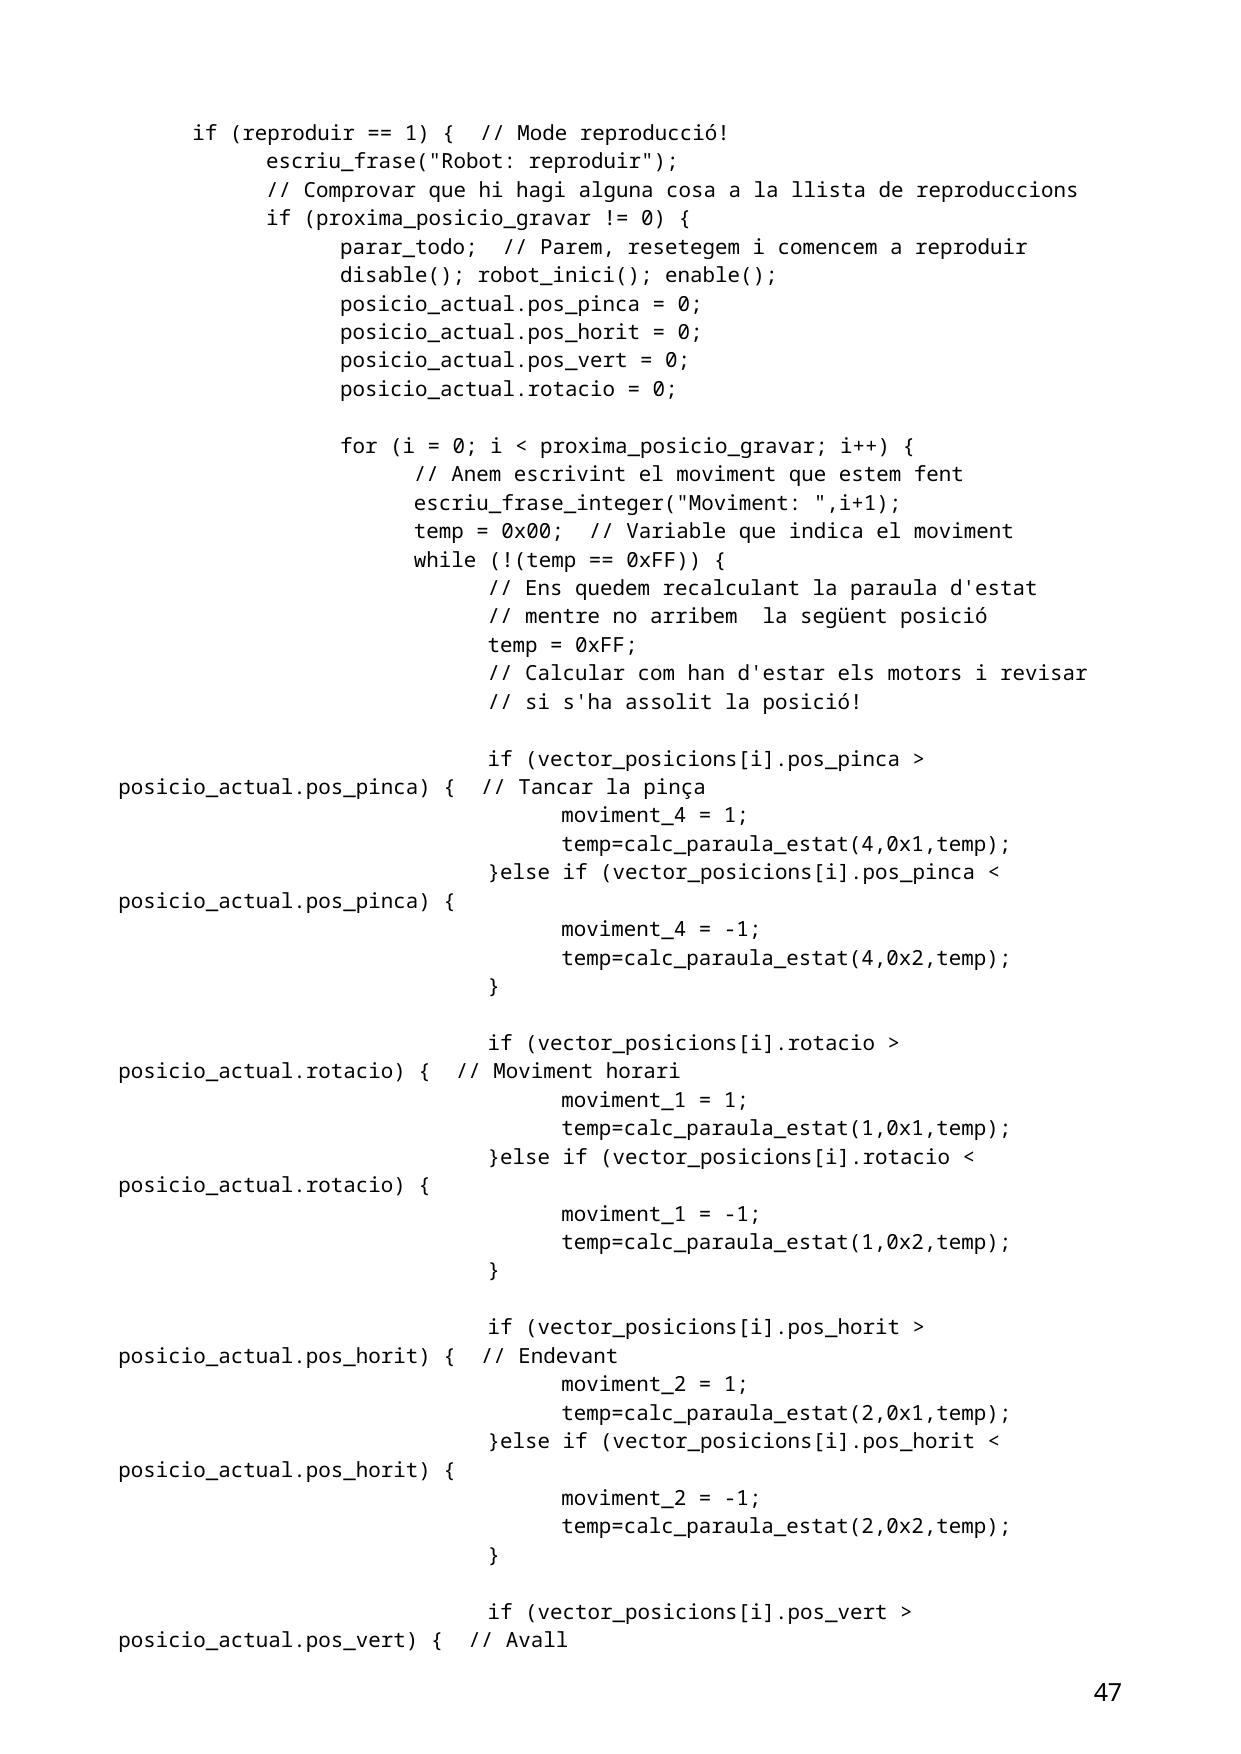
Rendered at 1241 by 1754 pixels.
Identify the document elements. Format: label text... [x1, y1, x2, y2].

text temp=calc_paraula_estat(4,0x1,temp); [118, 829, 1122, 857]
text // Comprovar que hi hagi alguna cosa a la llista de reproduccions [118, 175, 1122, 203]
text moviment_2 = -1; [118, 1483, 1122, 1512]
text posicio_actual.pos_vert = 0; [118, 346, 1122, 374]
text if (reproduir == 1) { // Mode reproducció! [118, 118, 1122, 147]
text moviment_4 = 1; [118, 801, 1122, 829]
text if (vector_posicions[i].pos_pinca > posicio_actual.pos_pinca) { // Tancar la pinça [118, 744, 1122, 801]
text temp=calc_paraula_estat(1,0x1,temp); [118, 1113, 1122, 1142]
text escriu_frase_integer("Moviment: ",i+1); [118, 488, 1122, 516]
text while (!(temp == 0xFF)) { [118, 545, 1122, 573]
text }else if (vector_posicions[i].pos_horit < posicio_actual.pos_horit) { [118, 1426, 1122, 1483]
text // Anem escrivint el moviment que estem fent [118, 459, 1122, 488]
text }else if (vector_posicions[i].pos_pinca < posicio_actual.pos_pinca) { [118, 857, 1122, 914]
text disable(); robot_inici(); enable(); [118, 260, 1122, 289]
text if (proxima_posicio_gravar != 0) { [118, 203, 1122, 232]
text escriu_frase("Robot: reproduir"); [118, 147, 1122, 175]
text }else if (vector_posicions[i].rotacio < posicio_actual.rotacio) { [118, 1142, 1122, 1199]
text } [118, 1256, 1122, 1284]
text parar_todo; // Parem, resetegem i comencem a reproduir [118, 232, 1122, 260]
text if (vector_posicions[i].pos_horit > posicio_actual.pos_horit) { // Endevant [118, 1312, 1122, 1369]
text moviment_4 = -1; [118, 914, 1122, 943]
text // Calcular com han d'estar els motors i revisar [118, 658, 1122, 687]
text } [118, 971, 1122, 1000]
text moviment_1 = -1; [118, 1199, 1122, 1227]
text moviment_2 = 1; [118, 1369, 1122, 1398]
text temp = 0x00; // Variable que indica el moviment [118, 516, 1122, 545]
text posicio_actual.pos_pinca = 0; [118, 289, 1122, 317]
text // Ens quedem recalculant la paraula d'estat [118, 573, 1122, 602]
text if (vector_posicions[i].pos_vert > posicio_actual.pos_vert) { // Avall [118, 1597, 1122, 1654]
text posicio_actual.pos_horit = 0; [118, 317, 1122, 346]
text if (vector_posicions[i].rotacio > posicio_actual.rotacio) { // Moviment horari [118, 1028, 1122, 1085]
text temp=calc_paraula_estat(2,0x1,temp); [118, 1398, 1122, 1426]
text for (i = 0; i < proxima_posicio_gravar; i++) { [118, 431, 1122, 459]
text } [118, 1540, 1122, 1568]
text // si s'ha assolit la posició! [118, 687, 1122, 715]
text moviment_1 = 1; [118, 1085, 1122, 1113]
text temp = 0xFF; [118, 630, 1122, 658]
text // mentre no arribem la següent posició [118, 602, 1122, 630]
text temp=calc_paraula_estat(1,0x2,temp); [118, 1227, 1122, 1256]
text temp=calc_paraula_estat(4,0x2,temp); [118, 943, 1122, 971]
text posicio_actual.rotacio = 0; [118, 374, 1122, 402]
text temp=calc_paraula_estat(2,0x2,temp); [118, 1512, 1122, 1540]
